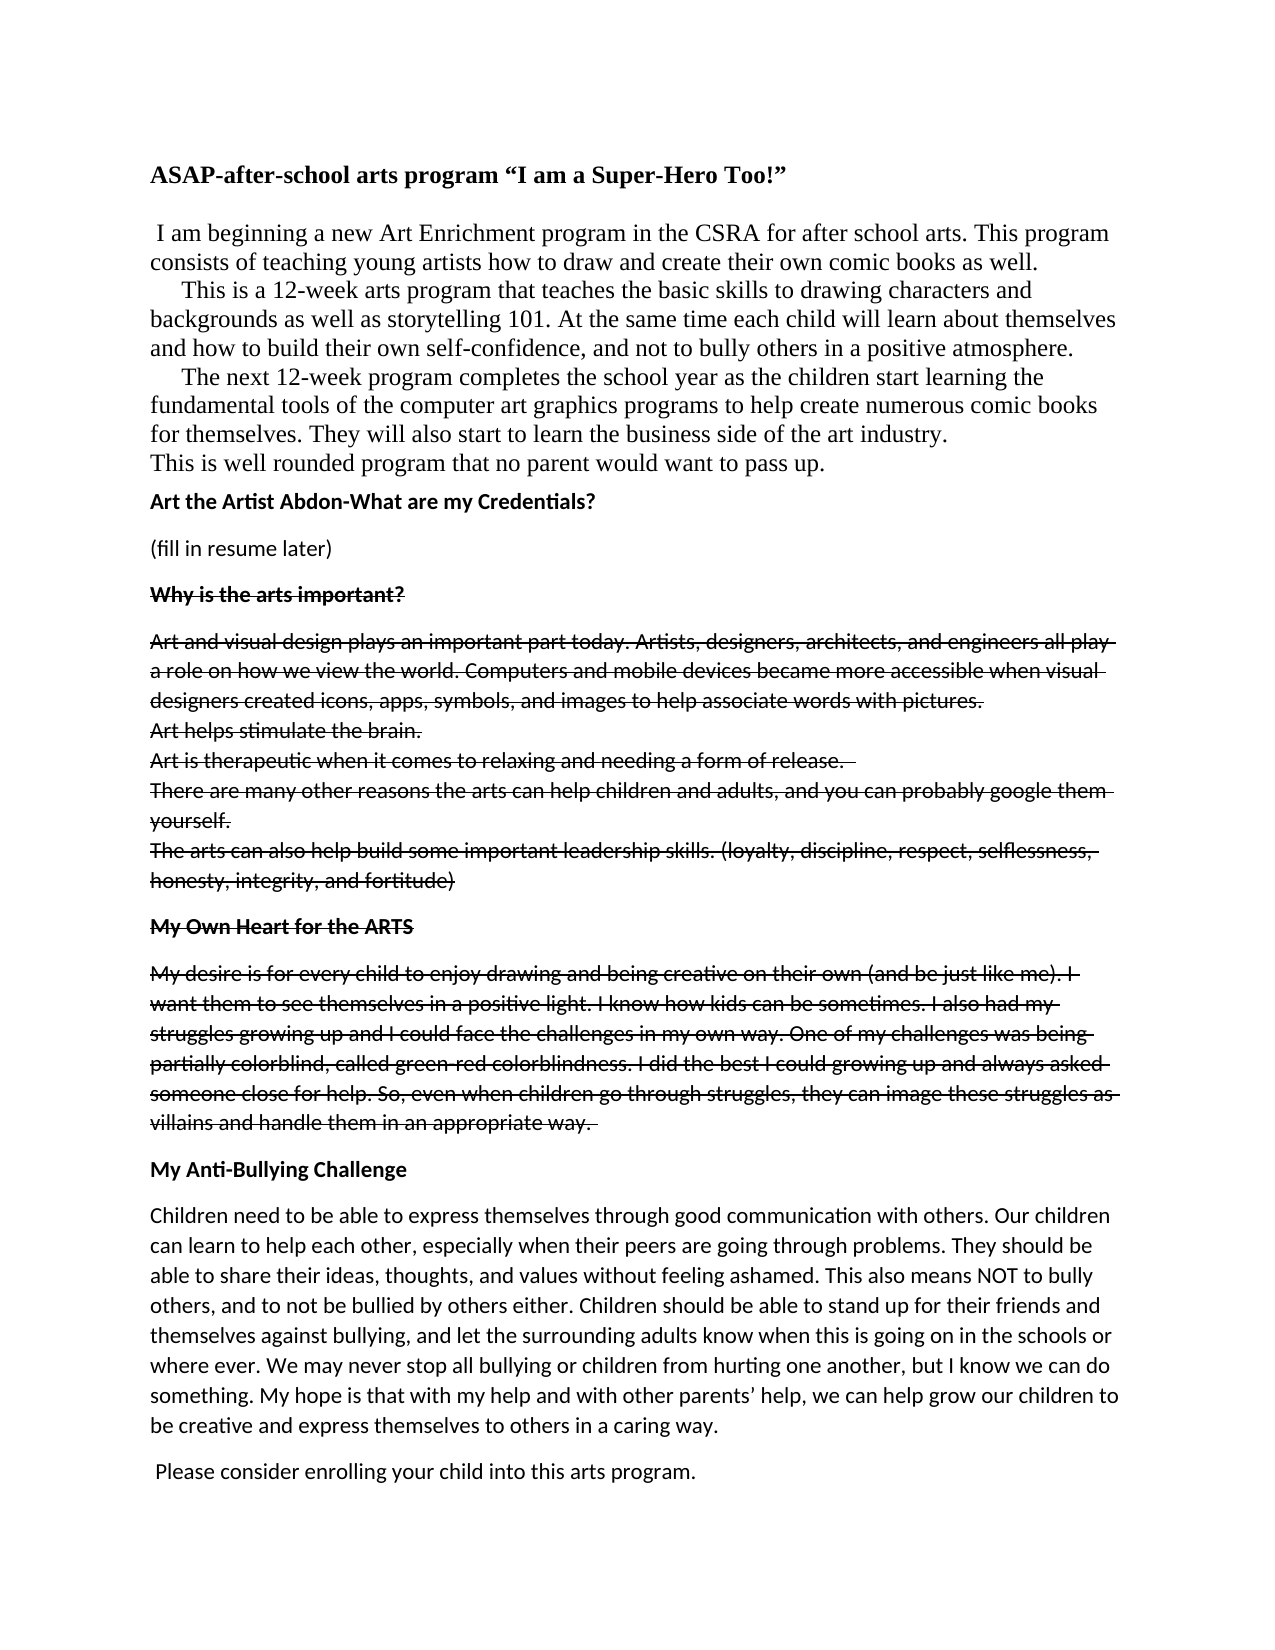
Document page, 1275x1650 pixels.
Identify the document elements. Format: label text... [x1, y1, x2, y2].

text My Anti-Bullying Challenge [150, 1155, 1125, 1183]
text Please consider enrolling your child into this arts program. [150, 1457, 1125, 1486]
text Art the Artist Abdon-What are my Credentials? [150, 487, 1125, 515]
text Children need to be able to express themselves through good communication with others. Our children can learn to help each other, especially when their peers are going through problems. They should be able to share their ideas, thoughts, and values without feeling ashamed. This also means NOT to bully others, and to not be bullied by others either. Children should be able to stand up for their friends and themselves against bullying, and let the surrounding adults know when this is going on in the schools or where ever. We may never stop all bullying or children from hurting one another, but I know we can do something. My hope is that with my help and with other parents’ help, we can help grow our children to be creative and express themselves to others in a caring way. [150, 1202, 1125, 1439]
text My Own Heart for the ARTS [150, 912, 1125, 941]
text Why is the arts important? [150, 580, 1125, 608]
text My desire is for every child to enjoy drawing and being creative on their own (and be just like me). I want them to see themselves in a positive light. I know how kids can be sometimes. I also had my struggles growing up and I could face the challenges in my own way. One of my challenges was being partially colorblind, called green-red colorblindness. I did the best I could growing up and always asked someone close for help. So, even when children go through struggles, they can image these struggles as villains and handle them in an appropriate way. [150, 959, 1125, 1137]
text ASAP-after-school arts program “I am a Super-Hero Too!” I am beginning a new Art Enrichment program in the CSRA for after school arts. This program consists of teaching young artists how to draw and create their own comic books as well. This is a 12-week arts program that teaches the basic skills to drawing characters and backgrounds as well as storytelling 101. At the same time each child will learn about themselves and how to build their own self-confidence, and not to bully others in a positive atmosphere. The next 12-week program completes the school year as the children start learning the fundamental tools of the computer art graphics programs to help create numerous comic books for themselves. They will also start to learn the business side of the art industry. This is well rounded program that no parent would want to pass up. [150, 160, 1125, 477]
text Art and visual design plays an important part today. Artists, designers, architects, and engineers all play a role on how we view the world. Computers and mobile devices became more accessible when visual designers created icons, apps, symbols, and images to help associate words with pictures. Art helps stimulate the brain. Art is therapeutic when it comes to relaxing and needing a form of release. There are many other reasons the arts can help children and adults, and you can probably google them yourself. The arts can also help build some important leadership skills. (loyalty, discipline, respect, selflessness, honesty, integrity, and fortitude) [150, 627, 1125, 894]
text (fill in resume later) [150, 534, 1125, 562]
